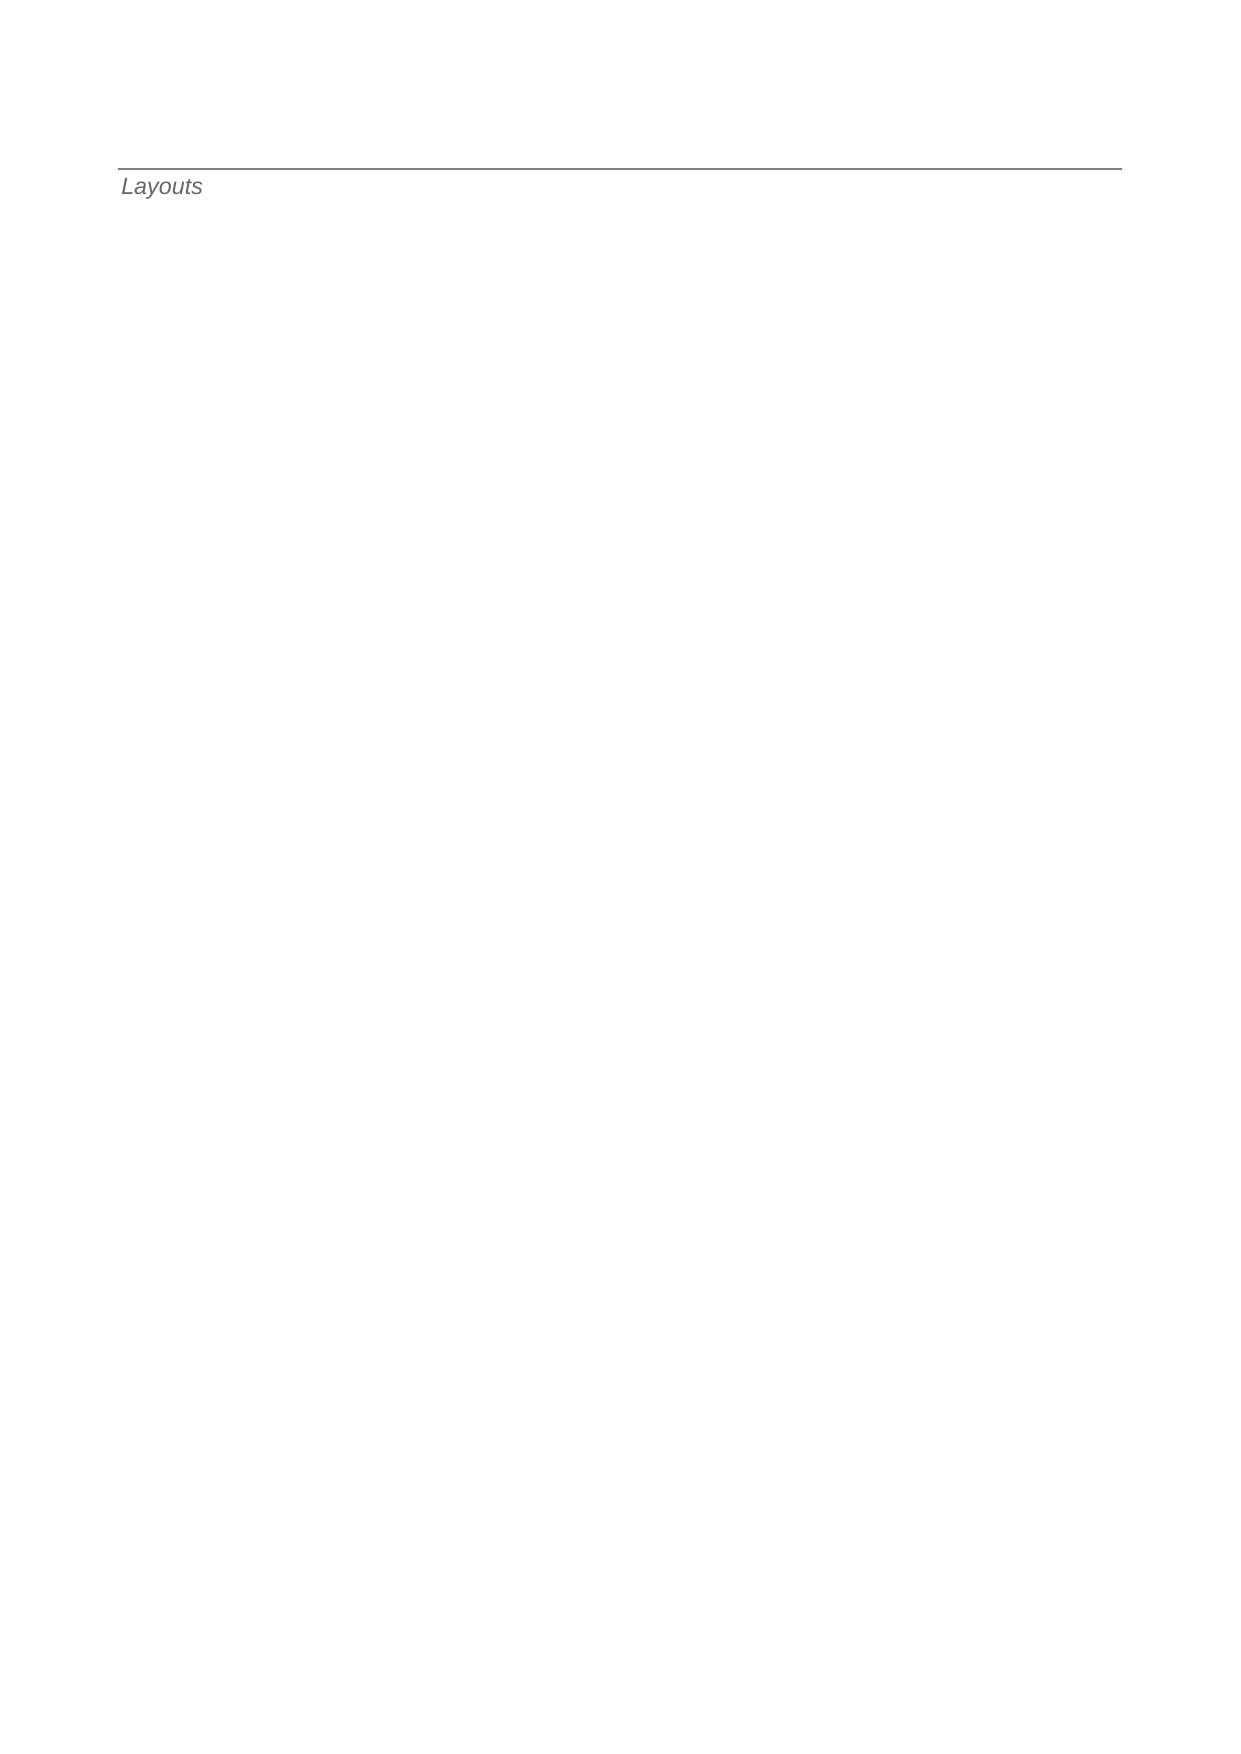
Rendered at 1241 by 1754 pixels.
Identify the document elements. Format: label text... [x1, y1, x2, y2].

subtitle Layouts [118, 170, 1122, 202]
